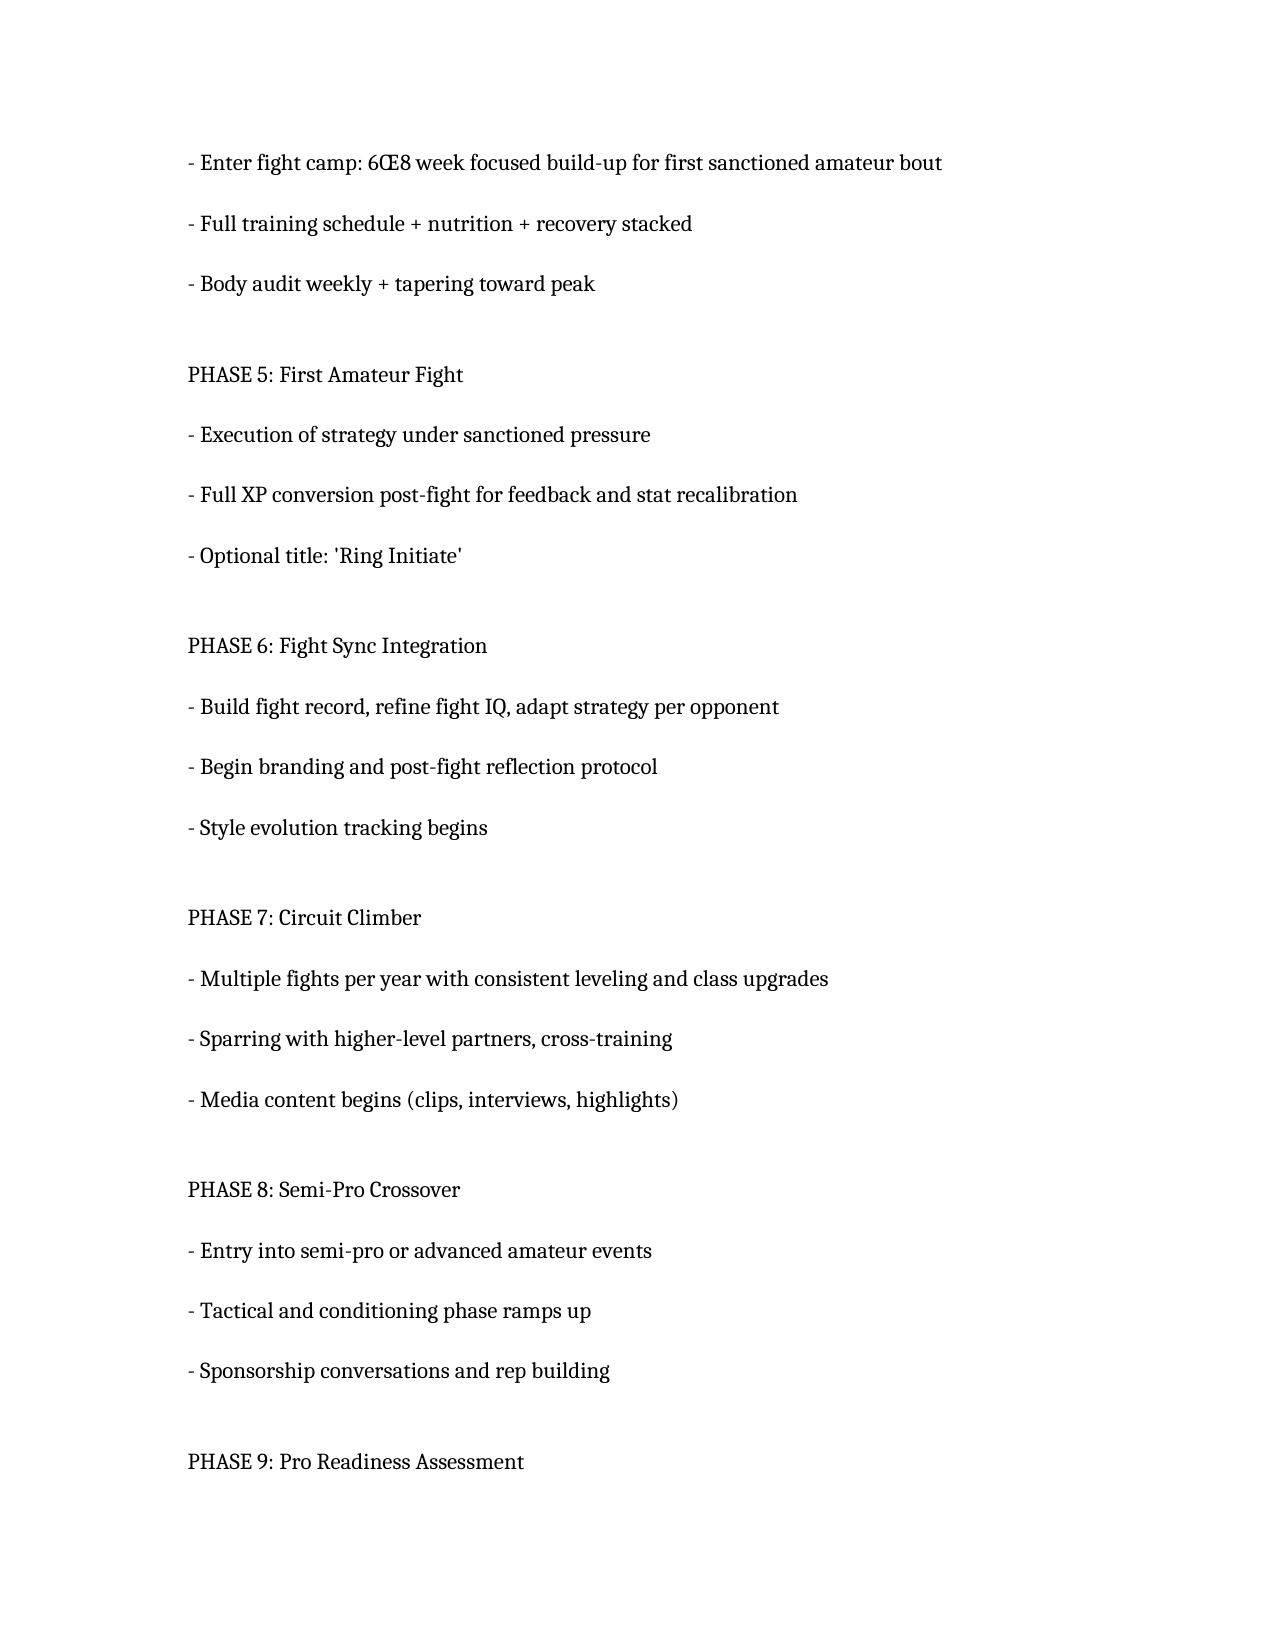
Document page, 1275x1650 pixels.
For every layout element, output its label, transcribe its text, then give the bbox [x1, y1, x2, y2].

text - Enter fight camp: 6Œ8 week focused build-up for first sanctioned amateur bout - Full training schedule + nutrition + recovery stacked - Body audit weekly + tapering toward peak PHASE 5: First Amateur Fight - Execution of strategy under sanctioned pressure - Full XP conversion post-fight for feedback and stat recalibration - Optional title: 'Ring Initiate' PHASE 6: Fight Sync Integration - Build fight record, refine fight IQ, adapt strategy per opponent - Begin branding and post-fight reflection protocol - Style evolution tracking begins PHASE 7: Circuit Climber - Multiple fights per year with consistent leveling and class upgrades - Sparring with higher-level partners, cross-training - Media content begins (clips, interviews, highlights) PHASE 8: Semi-Pro Crossover - Entry into semi-pro or advanced amateur events - Tactical and conditioning phase ramps up - Sponsorship conversations and rep building PHASE 9: Pro Readiness Assessment [187, 150, 1087, 1475]
